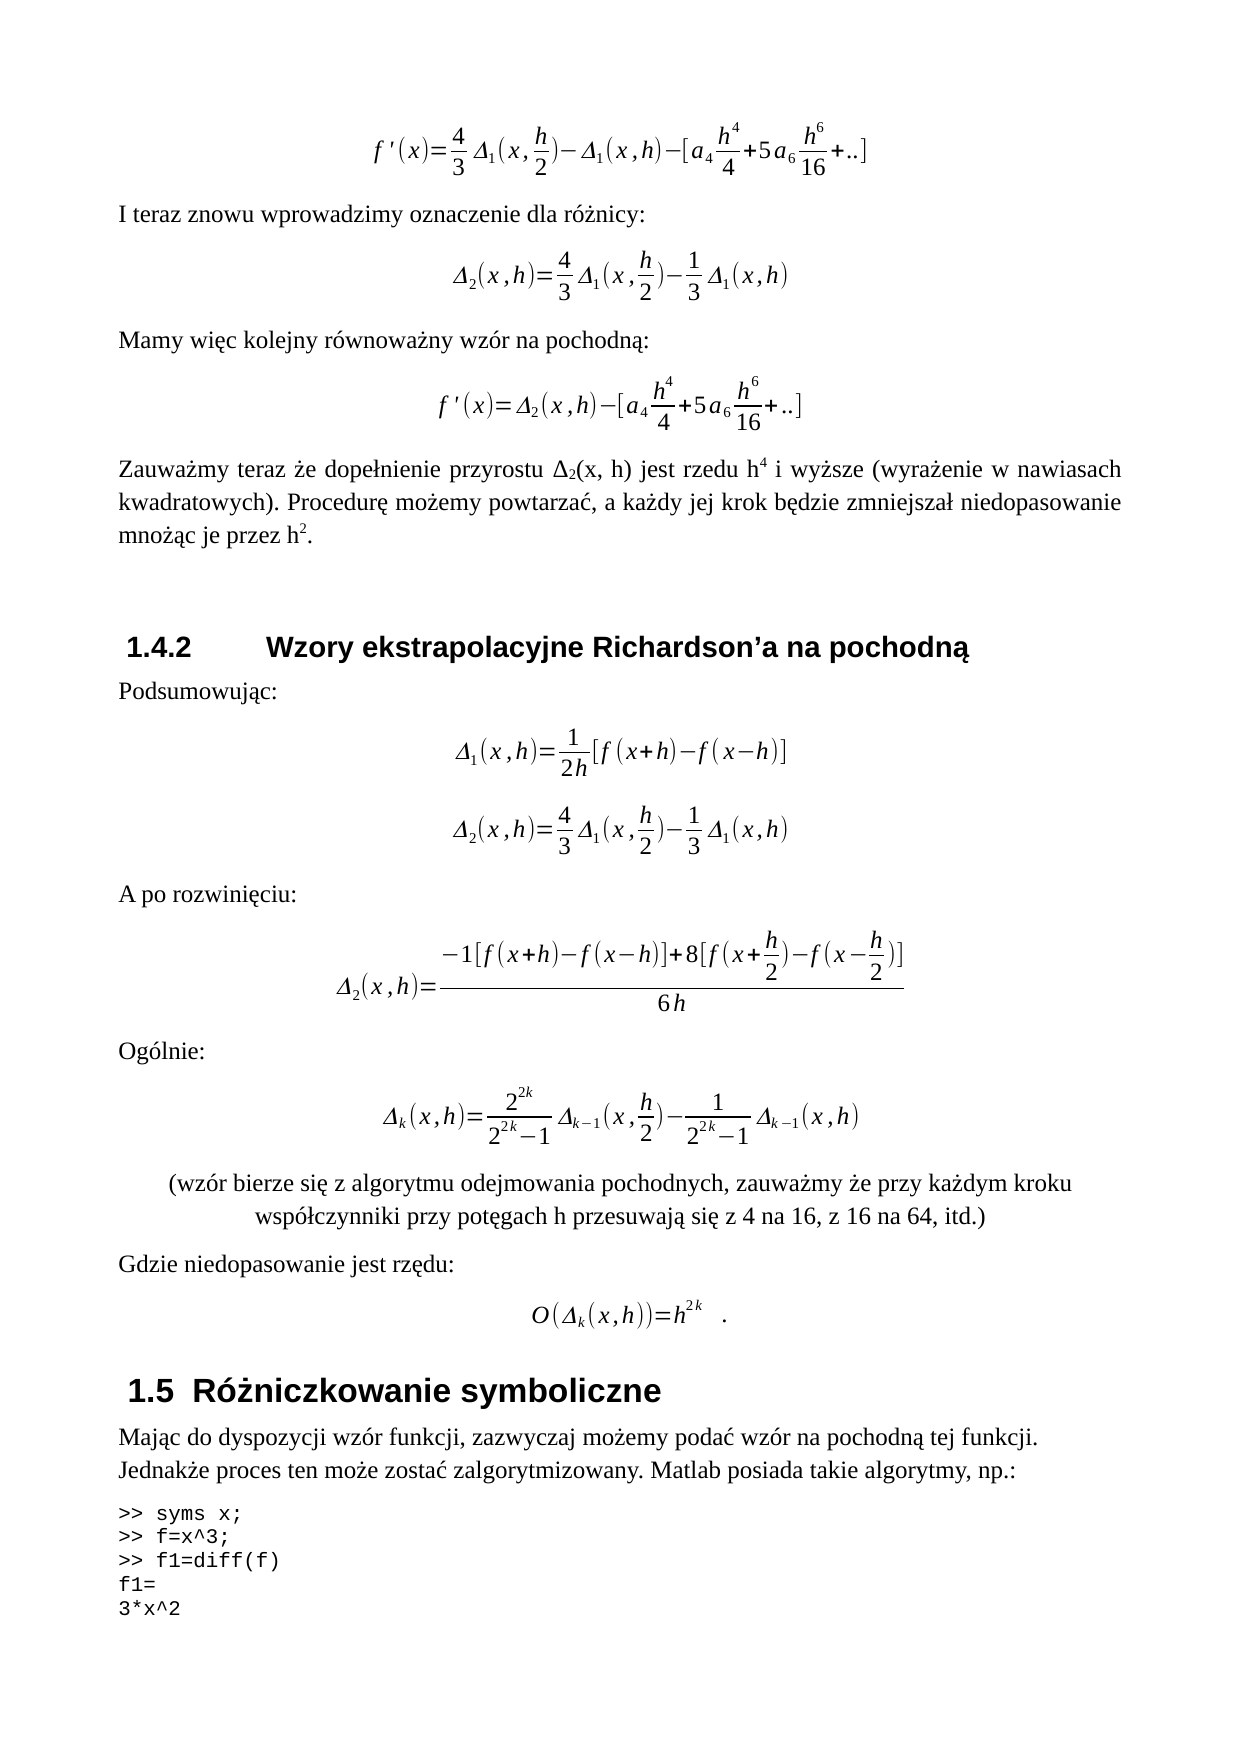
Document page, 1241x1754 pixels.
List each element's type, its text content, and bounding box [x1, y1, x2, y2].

subtitle Różniczkowanie symboliczne [118, 1371, 1122, 1410]
text >> f=x^3; [118, 1527, 1122, 1550]
text f1= [118, 1574, 1122, 1597]
text Mając do dyspozycji wzór funkcji, zazwyczaj możemy podać wzór na pochodną tej funkcji. Jednakże proces ten może zostać zalgorytmizowany. Matlab posiada takie algorytmy, np.: [118, 1422, 1122, 1484]
text Mamy więc kolejny równoważny wzór na pochodną: [118, 325, 1122, 354]
text >> f1=diff(f) [118, 1550, 1122, 1574]
text (wzór bierze się z algorytmu odejmowania pochodnych, zauważmy że przy każdym kroku współczynniki przy potęgach h przesuwają się z 4 na 16, z 16 na 64, itd.) [118, 1168, 1122, 1230]
text A po rozwinięciu: [118, 879, 1122, 908]
subtitle Wzory ekstrapolacyjne Richardson’a na pochodną [118, 630, 1122, 663]
text I teraz znowu wprowadzimy oznaczenie dla różnicy: [118, 199, 1122, 228]
text Gdzie niedopasowanie jest rzędu: [118, 1249, 1122, 1278]
text . [118, 1297, 1122, 1331]
text Zauważmy teraz że dopełnienie przyrostu Δ2(x, h) jest rzedu h4 i wyższe (wyrażenie w nawiasach kwadratowych). Procedurę możemy powtarzać, a każdy jej krok będzie zmniejszał niedopasowanie mnożąc je przez h2. [118, 454, 1122, 549]
text Podsumowując: [118, 676, 1122, 705]
text >> syms x; [118, 1503, 1122, 1527]
text 3*x^2 [118, 1597, 1122, 1621]
text Ogólnie: [118, 1036, 1122, 1064]
